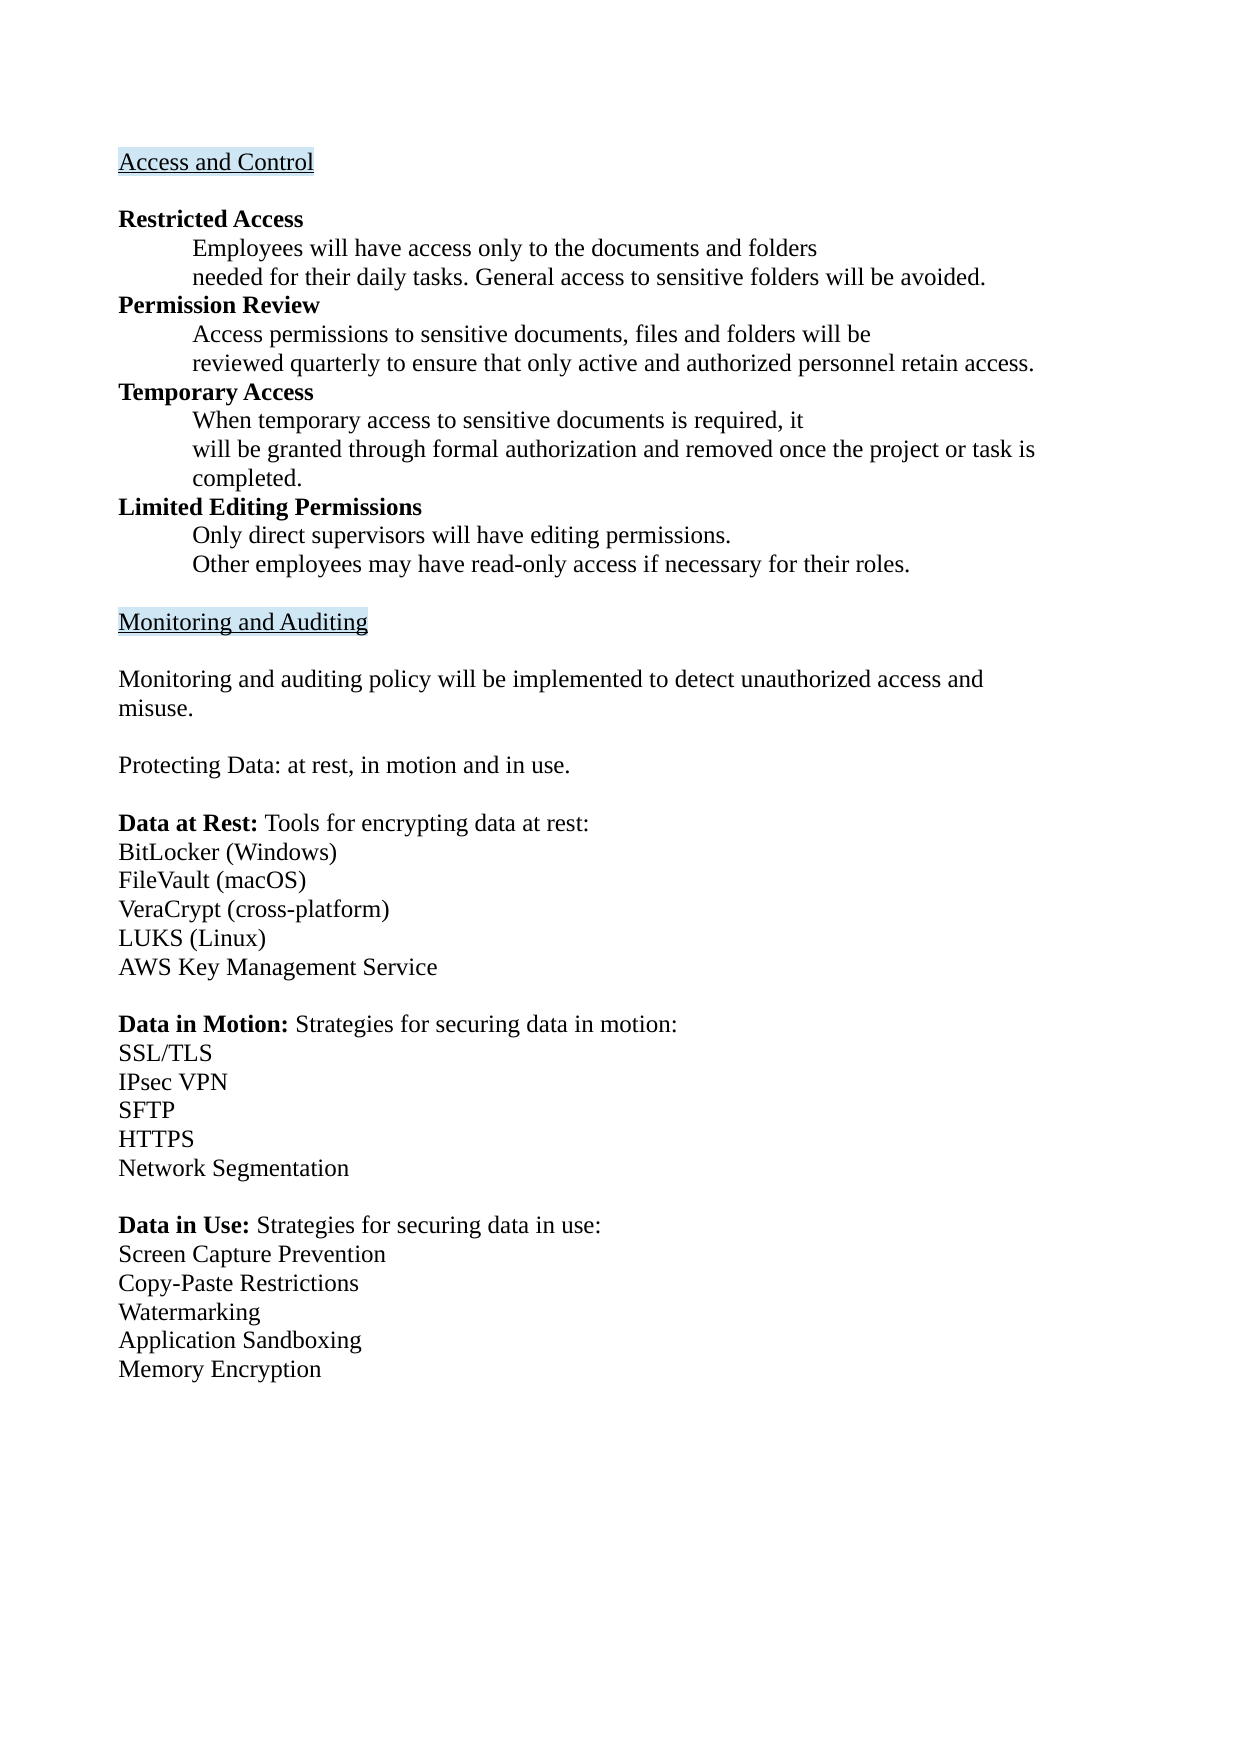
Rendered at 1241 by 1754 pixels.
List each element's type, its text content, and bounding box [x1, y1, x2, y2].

text Permission Review Access permissions to sensitive documents, files and folders will be [118, 291, 1122, 348]
text Monitoring and Auditing [118, 607, 1122, 636]
text misuse. [118, 693, 1122, 722]
text needed for their daily tasks. General access to sensitive folders will be avoided. [118, 262, 1122, 291]
text Data in Motion: Strategies for securing data in motion: [118, 1009, 1122, 1038]
text Restricted Access Employees will have access only to the documents and folders [118, 204, 1122, 262]
text Watermarking [118, 1297, 1122, 1326]
text Protecting Data: at rest, in motion and in use. [118, 751, 1122, 779]
text Screen Capture Prevention [118, 1239, 1122, 1268]
text Temporary Access When temporary access to sensitive documents is required, it [118, 377, 1122, 434]
text completed. [118, 463, 1122, 492]
text reviewed quarterly to ensure that only active and authorized personnel retain access. [118, 348, 1122, 377]
text AWS Key Management Service [118, 952, 1122, 981]
text Data at Rest: Tools for encrypting data at rest: BitLocker (Windows) FileVault (macOS) [118, 808, 1122, 894]
text Other employees may have read-only access if necessary for their roles. [118, 549, 1122, 578]
text SSL/TLS IPsec VPN SFTP HTTPS Network Segmentation [118, 1038, 1122, 1182]
text Access and Control [118, 147, 1122, 176]
text Limited Editing Permissions [118, 492, 1122, 521]
text Application Sandboxing [118, 1326, 1122, 1354]
text LUKS (Linux) [118, 923, 1122, 952]
text VeraCrypt (cross-platform) [118, 894, 1122, 923]
text will be granted through formal authorization and removed once the project or task is [118, 434, 1122, 463]
text Memory Encryption [118, 1354, 1122, 1383]
text Monitoring and auditing policy will be implemented to detect unauthorized access and [118, 664, 1122, 693]
text Copy-Paste Restrictions [118, 1268, 1122, 1297]
text Only direct supervisors will have editing permissions. [118, 521, 1122, 549]
text Data in Use: Strategies for securing data in use: [118, 1211, 1122, 1239]
